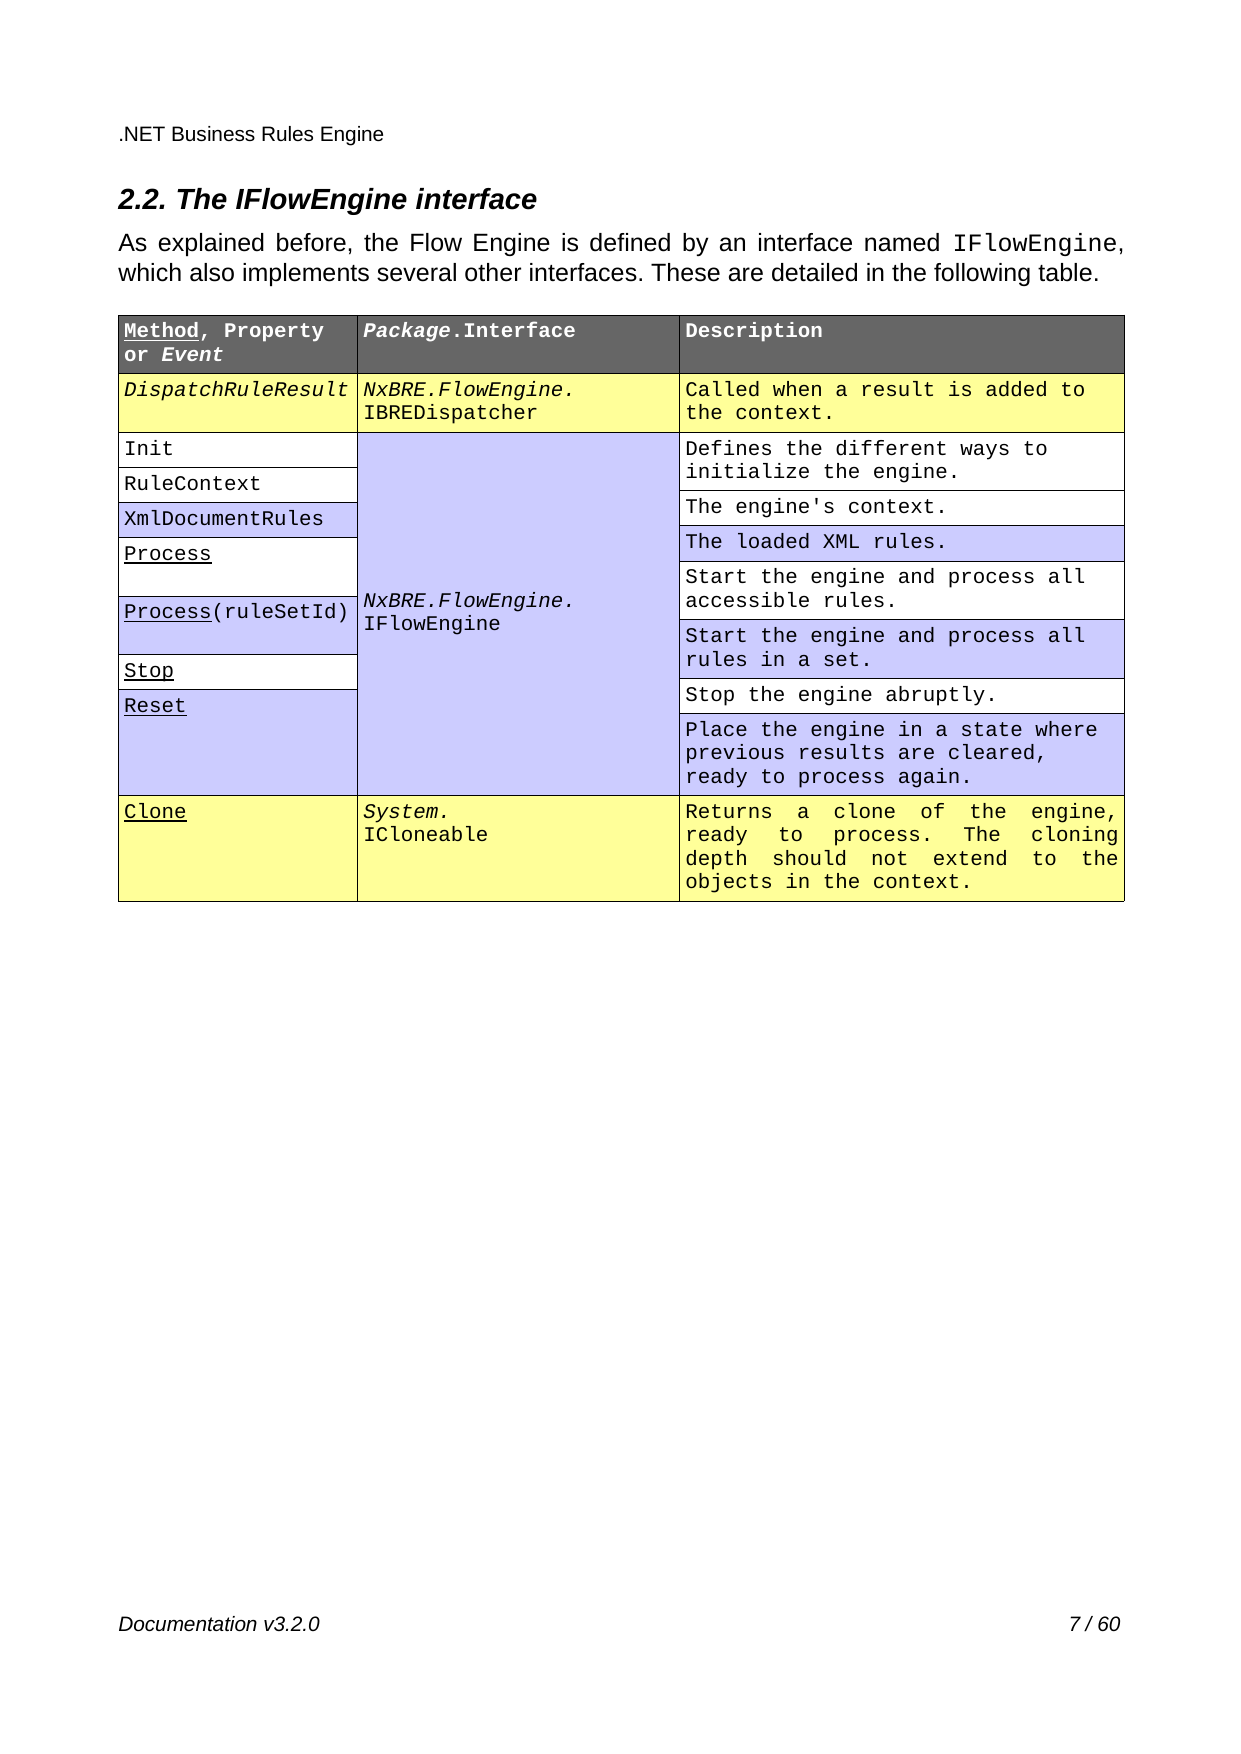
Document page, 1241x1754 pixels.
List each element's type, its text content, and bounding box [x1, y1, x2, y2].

table_cell The loaded XML rules. [680, 526, 1124, 561]
table_cell Stop the engine abruptly. [680, 679, 1124, 713]
table_cell Process(ruleSetId) [119, 597, 357, 654]
table_cell Start the engine and process all rules in a set. [680, 620, 1124, 678]
table_cell System. ICloneable [358, 796, 679, 901]
table_cell XmlDocumentRules [119, 503, 357, 537]
table_header Init [119, 433, 357, 467]
table_cell Process [119, 538, 357, 596]
table_cell RuleContext [119, 468, 357, 502]
table_header Package.Interface [358, 316, 679, 373]
table_header Defines the different ways to initialize the engine. [680, 433, 1124, 490]
subtitle The IFlowEngine interface [118, 183, 1124, 216]
table_cell NxBRE.FlowEngine. IBREDispatcher [358, 374, 679, 432]
table_header Method, Property or Event [119, 316, 357, 373]
table_cell Reset [119, 690, 357, 795]
table_cell NxBRE.FlowEngine. IFlowEngine [358, 433, 679, 795]
table_cell Stop [119, 655, 357, 689]
table_cell The engine's context. [680, 491, 1124, 525]
table_cell Called when a result is added to the context. [680, 374, 1124, 432]
table_cell DispatchRuleResult [119, 374, 357, 432]
table_header Description [680, 316, 1124, 373]
table_cell Returns a clone of the engine, ready to process. The cloning depth should not extend to the objects in the context. [680, 796, 1124, 901]
text As explained before, the Flow Engine is defined by an interface named IFlowEngine, which also implements several other interfaces. These are detailed in the following table. [118, 228, 1124, 286]
table_cell Start the engine and process all accessible rules. [680, 562, 1124, 619]
table_cell Clone [119, 796, 357, 901]
table_cell Place the engine in a state where previous results are cleared, ready to process again. [680, 714, 1124, 795]
